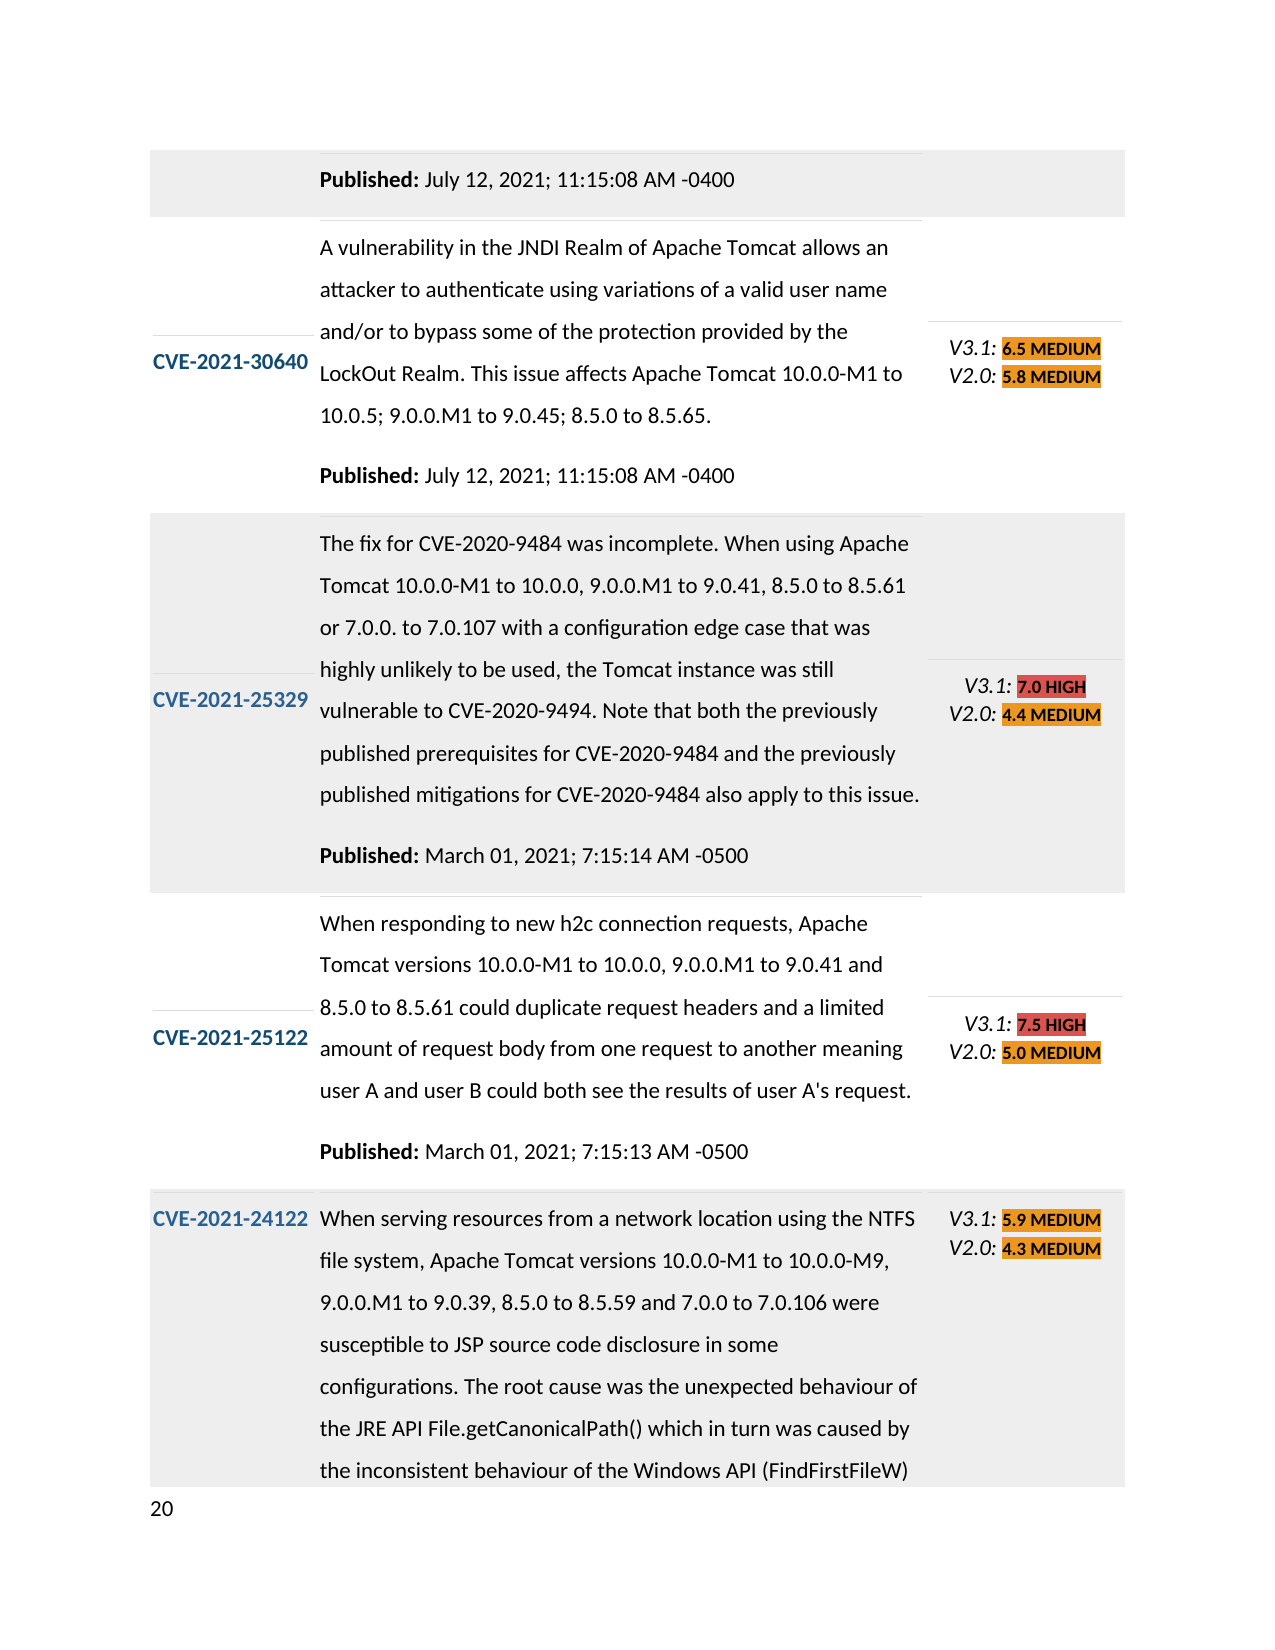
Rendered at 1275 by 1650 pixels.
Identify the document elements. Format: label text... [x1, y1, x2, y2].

table_cell CVE-2021-30640 [150, 217, 317, 513]
table_cell Published: July 12, 2021; 11:15:08 AM -0400 [317, 150, 925, 217]
table_cell [925, 150, 1125, 217]
table_cell CVE-2021-25122 [150, 893, 317, 1189]
table_cell A vulnerability in the JNDI Realm of Apache Tomcat allows an attacker to authenticate using variations of a valid user name and/or to bypass some of the protection provided by the LockOut Realm. This issue affects Apache Tomcat 10.0.0-M1 to 10.0.5; 9.0.0.M1 to 9.0.45; 8.5.0 to 8.5.65. Published: July 12, 2021; 11:15:08 AM -0400 [317, 217, 925, 513]
table_cell When responding to new h2c connection requests, Apache Tomcat versions 10.0.0-M1 to 10.0.0, 9.0.0.M1 to 9.0.41 and 8.5.0 to 8.5.61 could duplicate request headers and a limited amount of request body from one request to another meaning user A and user B could both see the results of user A's request. Published: March 01, 2021; 7:15:13 AM -0500 [317, 893, 925, 1189]
table_cell V3.1: 6.5 MEDIUM V2.0: 5.8 MEDIUM [925, 217, 1125, 513]
table_cell The fix for CVE-2020-9484 was incomplete. When using Apache Tomcat 10.0.0-M1 to 10.0.0, 9.0.0.M1 to 9.0.41, 8.5.0 to 8.5.61 or 7.0.0. to 7.0.107 with a configuration edge case that was highly unlikely to be used, the Tomcat instance was still vulnerable to CVE-2020-9494. Note that both the previously published prerequisites for CVE-2020-9484 and the previously published mitigations for CVE-2020-9484 also apply to this issue. Published: March 01, 2021; 7:15:14 AM -0500 [317, 513, 925, 893]
table_cell V3.1: 7.5 HIGH V2.0: 5.0 MEDIUM [925, 893, 1125, 1189]
table_cell [150, 150, 317, 217]
table_cell CVE-2021-25329 [150, 513, 317, 893]
table_cell When serving resources from a network location using the NTFS file system, Apache Tomcat versions 10.0.0-M1 to 10.0.0-M9, 9.0.0.M1 to 9.0.39, 8.5.0 to 8.5.59 and 7.0.0 to 7.0.106 were susceptible to JSP source code disclosure in some configurations. The root cause was the unexpected behaviour of the JRE API File.getCanonicalPath() which in turn was caused by the inconsistent behaviour of the Windows API (FindFirstFileW) [317, 1189, 925, 1487]
table_cell V3.1: 5.9 MEDIUM V2.0: 4.3 MEDIUM [925, 1189, 1125, 1487]
table_cell CVE-2021-24122 [150, 1189, 317, 1487]
table_cell V3.1: 7.0 HIGH V2.0: 4.4 MEDIUM [925, 513, 1125, 893]
